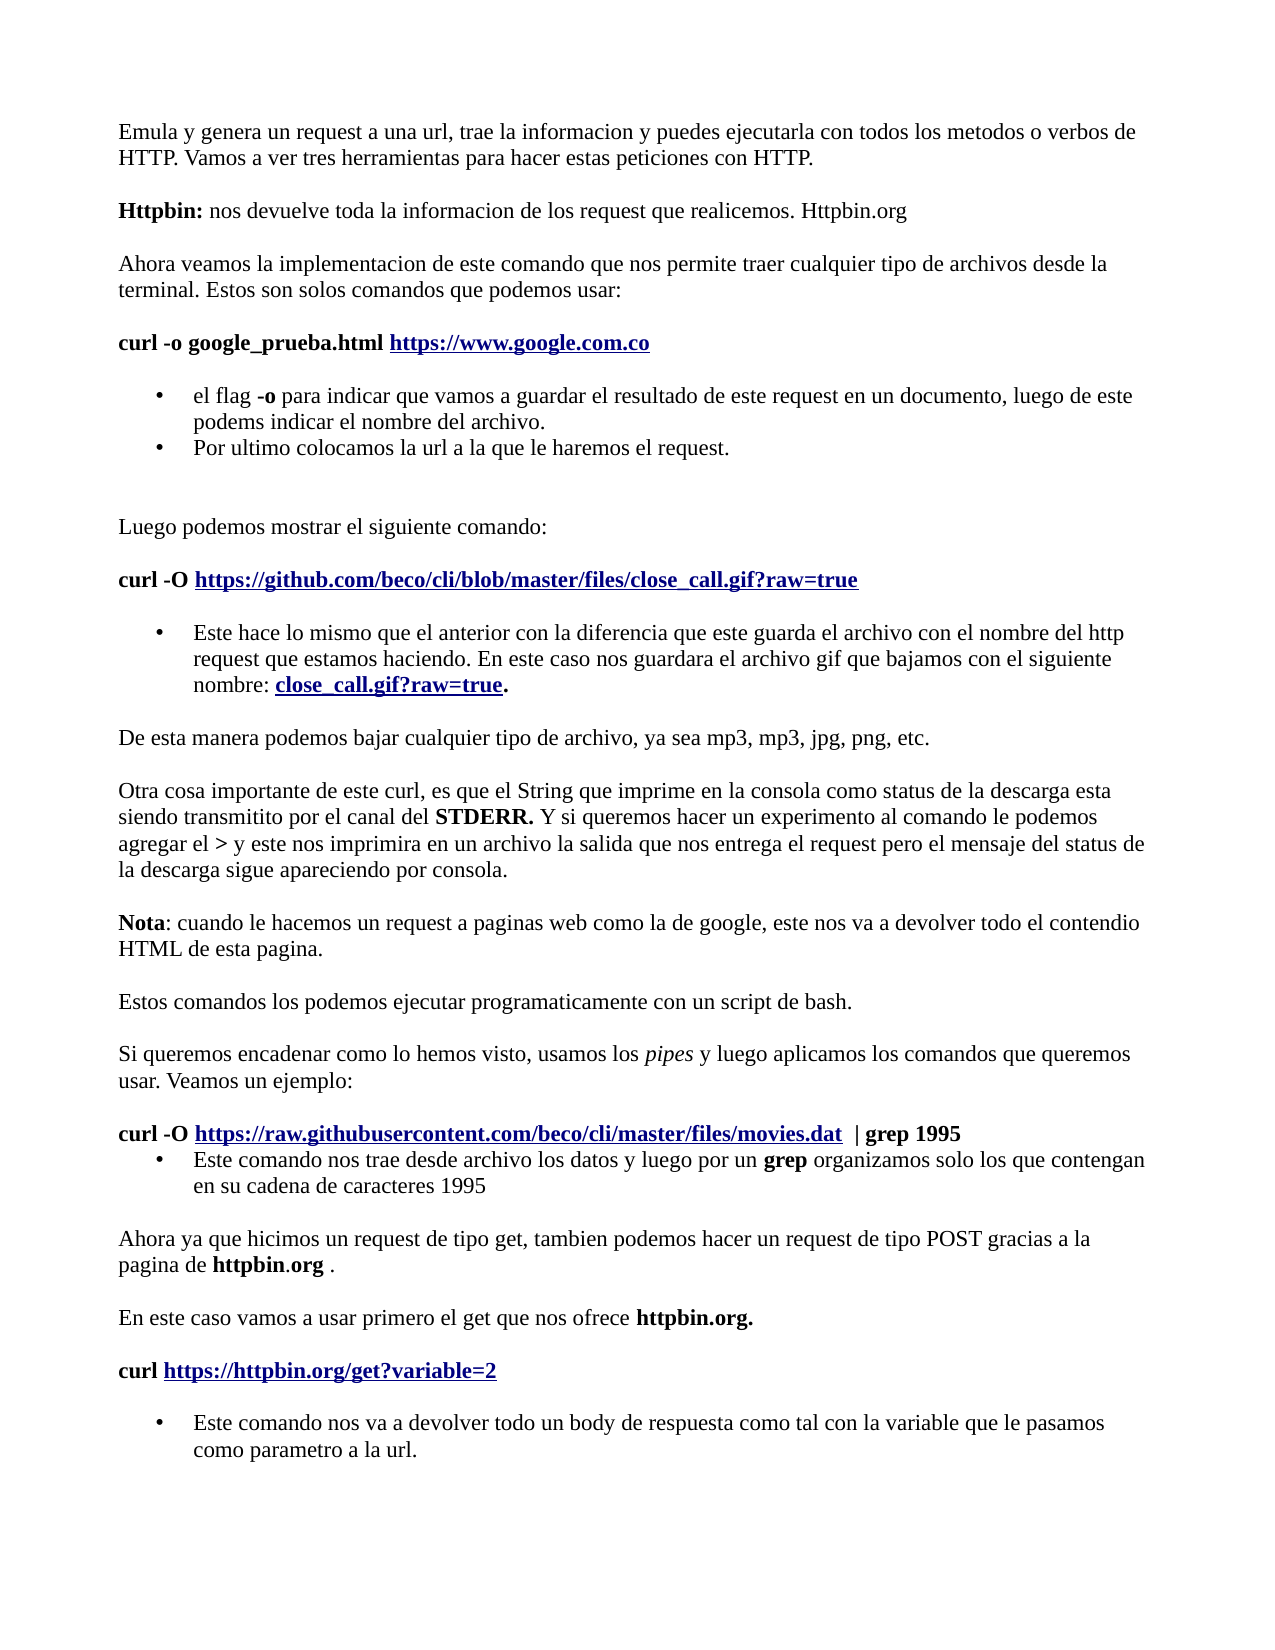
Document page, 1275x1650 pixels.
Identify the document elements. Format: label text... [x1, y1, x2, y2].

text curl -O https://github.com/beco/cli/blob/master/files/close_call.gif?raw=true [118, 566, 1157, 592]
list el flag -o para indicar que vamos a guardar el resultado de este request en un documento, luego de este podems indicar el nombre del archivo. [156, 382, 1157, 434]
text En este caso vamos a usar primero el get que nos ofrece httpbin.org. [118, 1304, 1157, 1330]
text Ahora veamos la implementacion de este comando que nos permite traer cualquier tipo de archivos desde la terminal. Estos son solos comandos que podemos usar: [118, 250, 1157, 303]
list Este comando nos va a devolver todo un body de respuesta como tal con la variable que le pasamos como parametro a la url. [156, 1409, 1157, 1462]
text Luego podemos mostrar el siguiente comando: [118, 513, 1157, 540]
list Este comando nos trae desde archivo los datos y luego por un grep organizamos solo los que contengan en su cadena de caracteres 1995 [156, 1146, 1157, 1199]
text Nota: cuando le hacemos un request a paginas web como la de google, este nos va a devolver todo el contendio HTML de esta pagina. [118, 909, 1157, 961]
text curl -o google_prueba.html https://www.google.com.co [118, 329, 1157, 355]
text Estos comandos los podemos ejecutar programaticamente con un script de bash. [118, 988, 1157, 1014]
text Otra cosa importante de este curl, es que el String que imprime en la consola como status de la descarga esta siendo transmitito por el canal del STDERR. Y si queremos hacer un experimento al comando le podemos agregar el > y este nos imprimira en un archivo la salida que nos entrega el request pero el mensaje del status de la descarga sigue apareciendo por consola. [118, 777, 1157, 882]
list Por ultimo colocamos la url a la que le haremos el request. [156, 434, 1157, 461]
text Emula y genera un request a una url, trae la informacion y puedes ejecutarla con todos los metodos o verbos de HTTP. Vamos a ver tres herramientas para hacer estas peticiones con HTTP. [118, 118, 1157, 171]
text Ahora ya que hicimos un request de tipo get, tambien podemos hacer un request de tipo POST gracias a la pagina de httpbin.org . [118, 1225, 1157, 1278]
text De esta manera podemos bajar cualquier tipo de archivo, ya sea mp3, mp3, jpg, png, etc. [118, 724, 1157, 751]
text Httpbin: nos devuelve toda la informacion de los request que realicemos. Httpbin.org [118, 197, 1157, 223]
text curl -O https://raw.githubusercontent.com/beco/cli/master/files/movies.dat | grep 1995 [118, 1119, 1157, 1146]
text curl https://httpbin.org/get?variable=2 [118, 1357, 1157, 1383]
text Si queremos encadenar como lo hemos visto, usamos los pipes y luego aplicamos los comandos que queremos usar. Veamos un ejemplo: [118, 1041, 1157, 1093]
list Este hace lo mismo que el anterior con la diferencia que este guarda el archivo con el nombre del http request que estamos haciendo. En este caso nos guardara el archivo gif que bajamos con el siguiente nombre: close_call.gif?raw=true. [156, 619, 1157, 698]
